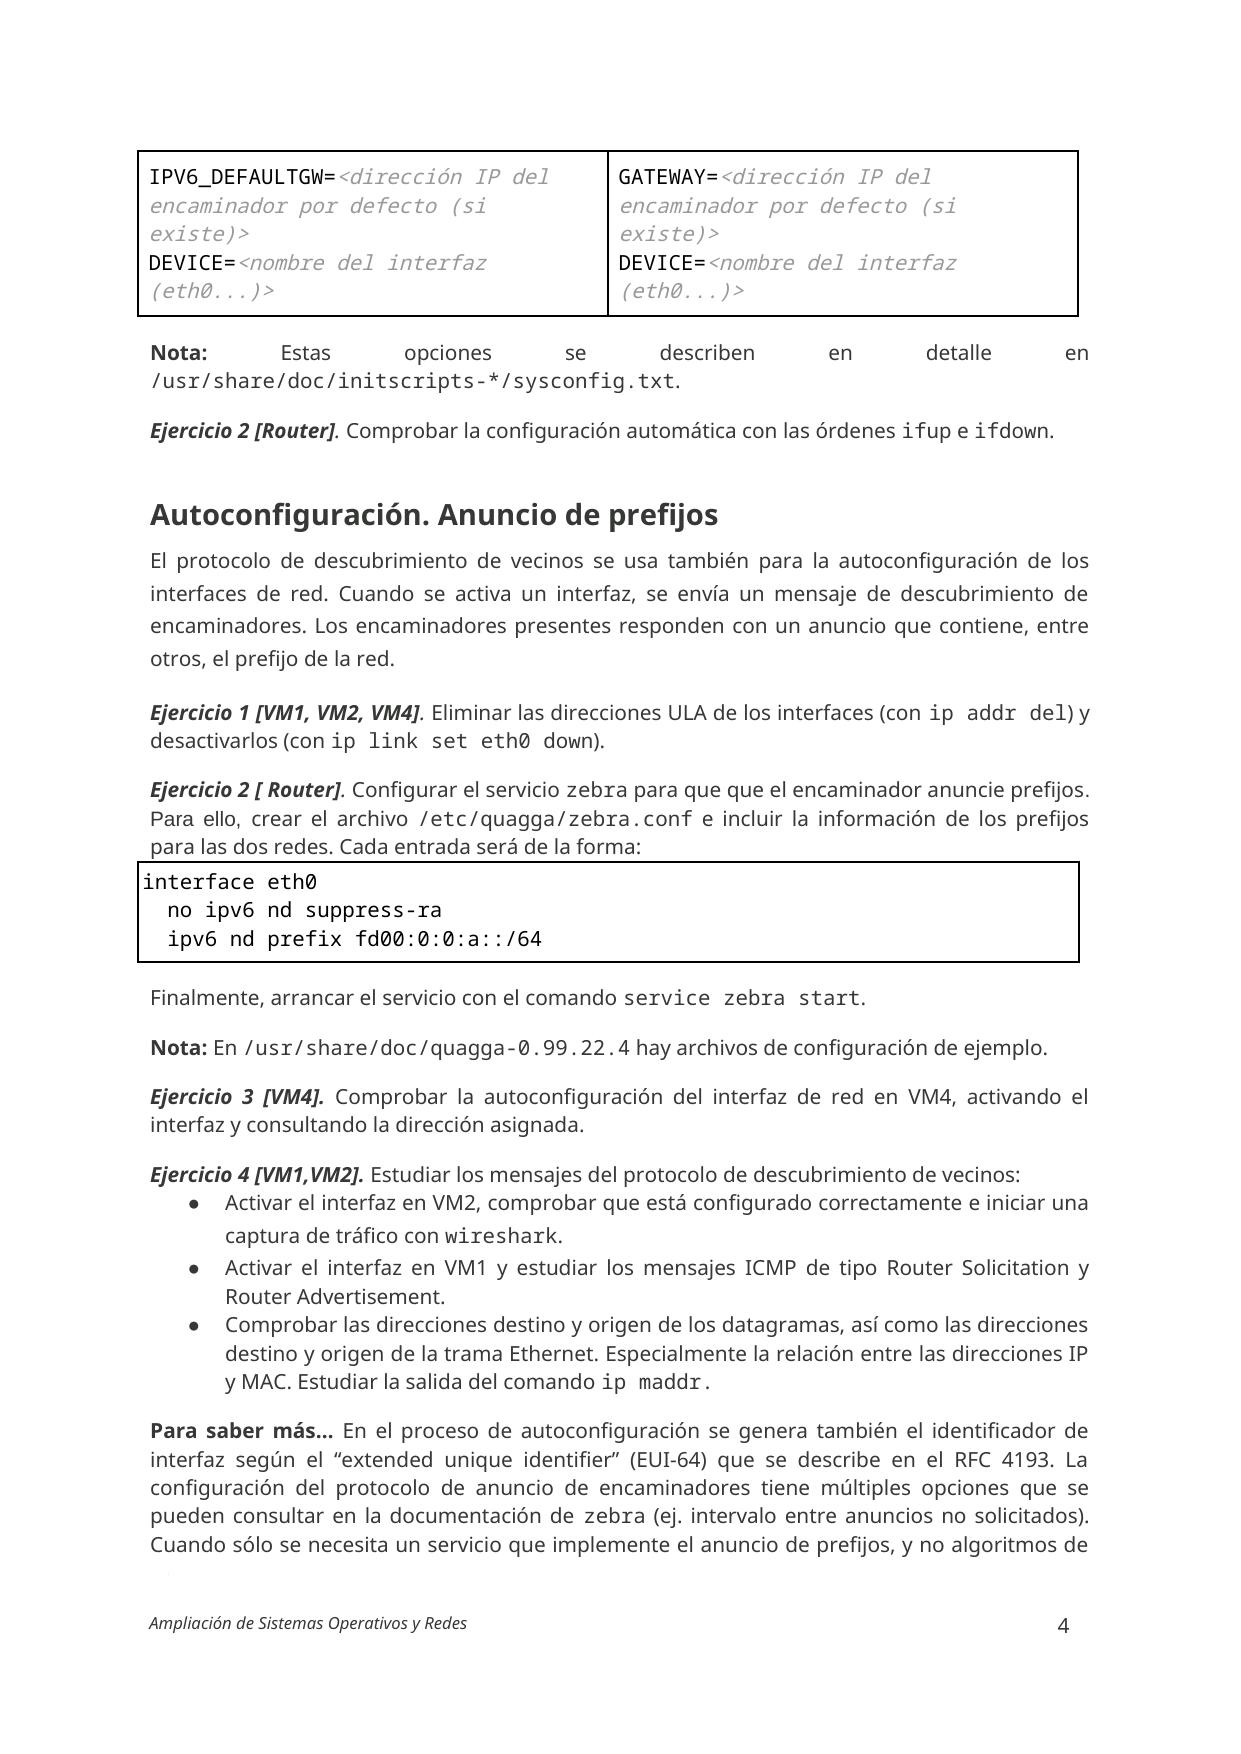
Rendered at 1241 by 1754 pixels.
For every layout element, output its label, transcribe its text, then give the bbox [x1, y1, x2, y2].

text Nota: Estas opciones se describen en detalle en /usr/share/doc/initscripts-*/sysconfig.txt. [150, 338, 1090, 395]
text Ejercicio 1 [VM1, VM2, VM4]. Eliminar las direcciones ULA de los interfaces (con ip addr del) y desactivarlos (con ip link set eth0 down). [150, 698, 1090, 754]
text Ejercicio 4 [VM1,VM2]. Estudiar los mensajes del protocolo de descubrimiento de vecinos: [150, 1160, 1090, 1188]
subtitle Autoconfiguración. Anuncio de prefijos [150, 494, 1090, 534]
table_cell IPV6_DEFAULTGW=<dirección IP del encaminador por defecto (si existe)> DEVICE=<nombre del interfaz (eth0...)> [139, 152, 607, 315]
table_cell GATEWAY=<dirección IP del encaminador por defecto (si existe)> DEVICE=<nombre del interfaz (eth0...)> [609, 152, 1077, 315]
text Nota: En /usr/share/doc/quagga-0.99.22.4 hay archivos de configuración de ejemplo. [150, 1033, 1090, 1061]
text El protocolo de descubrimiento de vecinos se usa también para la autoconfiguración de los interfaces de red. Cuando se activa un interfaz, se envía un mensaje de descubrimiento de encaminadores. Los encaminadores presentes responden con un anuncio que contiene, entre otros, el prefijo de la red. [150, 546, 1090, 673]
list Comprobar las direcciones destino y origen de los datagramas, así como las direcciones destino y origen de la trama Ethernet. Especialmente la relación entre las direcciones IP y MAC. Estudiar la salida del comando ip maddr. [187, 1310, 1090, 1396]
list Activar el interfaz en VM2, comprobar que está configurado correctamente e iniciar una captura de tráfico con wireshark. [187, 1188, 1090, 1249]
text Para saber más… En el proceso de autoconfiguración se genera también el identificador de interfaz según el “extended unique identifier” (EUI-64) que se describe en el RFC 4193. La configuración del protocolo de anuncio de encaminadores tiene múltiples opciones que se pueden consultar en la documentación de zebra (ej. intervalo entre anuncios no solicitados). Cuando sólo se necesita un servicio que implemente el anuncio de prefijos, y no algoritmos de [150, 1416, 1090, 1558]
table_header interface eth0 no ipv6 nd suppress-ra ipv6 nd prefix fd00:0:0:a::/64 [139, 863, 1078, 961]
text Ejercicio 2 [Router]. Comprobar la configuración automática con las órdenes ifup e ifdown. [150, 416, 1090, 444]
text Finalmente, arrancar el servicio con el comando service zebra start. [150, 983, 1090, 1012]
text Ejercicio 2 [ Router]. Configurar el servicio zebra para que que el encaminador anuncie prefijos. Para ello, crear el archivo /etc/quagga/zebra.conf e incluir la información de los prefijos para las dos redes. Cada entrada será de la forma: [150, 775, 1090, 861]
list Activar el interfaz en VM1 y estudiar los mensajes ICMP de tipo Router Solicitation y Router Advertisement. [187, 1253, 1090, 1310]
text Ejercicio 3 [VM4]. Comprobar la autoconfiguración del interfaz de red en VM4, activando el interfaz y consultando la dirección asignada. [150, 1082, 1090, 1139]
